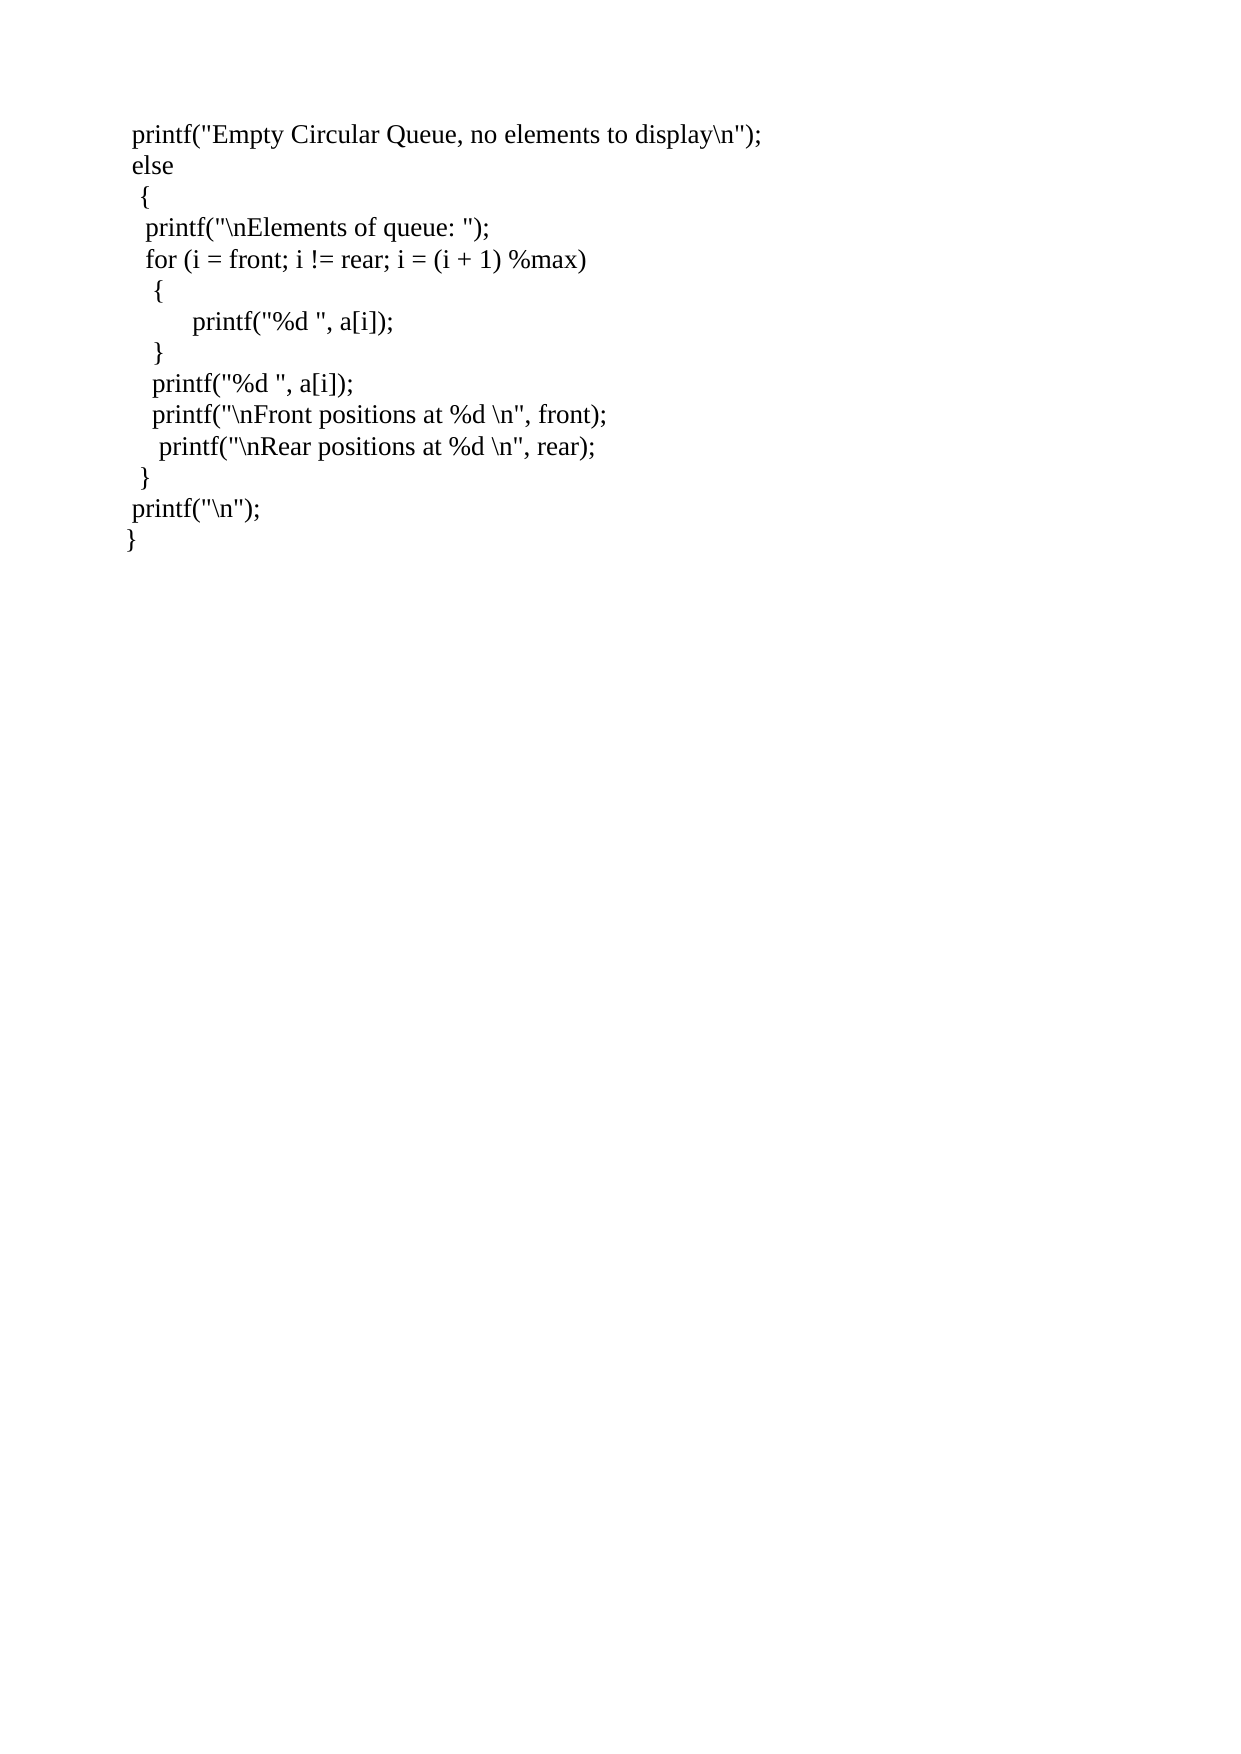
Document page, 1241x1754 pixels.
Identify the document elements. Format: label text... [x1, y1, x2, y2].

text printf("\n"); [118, 492, 1122, 523]
text printf("\nElements of queue: "); [118, 212, 1122, 243]
text } [118, 523, 1122, 554]
text printf("\nFront positions at %d \n", front); [118, 398, 1122, 429]
text } [118, 461, 1122, 492]
text printf("Empty Circular Queue, no elements to display\n"); [118, 118, 1122, 149]
text else [118, 149, 1122, 180]
text for (i = front; i != rear; i = (i + 1) %max) [118, 243, 1122, 274]
text printf("%d ", a[i]); [118, 305, 1122, 336]
text } [118, 336, 1122, 367]
text printf("%d ", a[i]); [118, 367, 1122, 398]
text printf("\nRear positions at %d \n", rear); [118, 429, 1122, 461]
text { [118, 274, 1122, 305]
text { [118, 180, 1122, 212]
